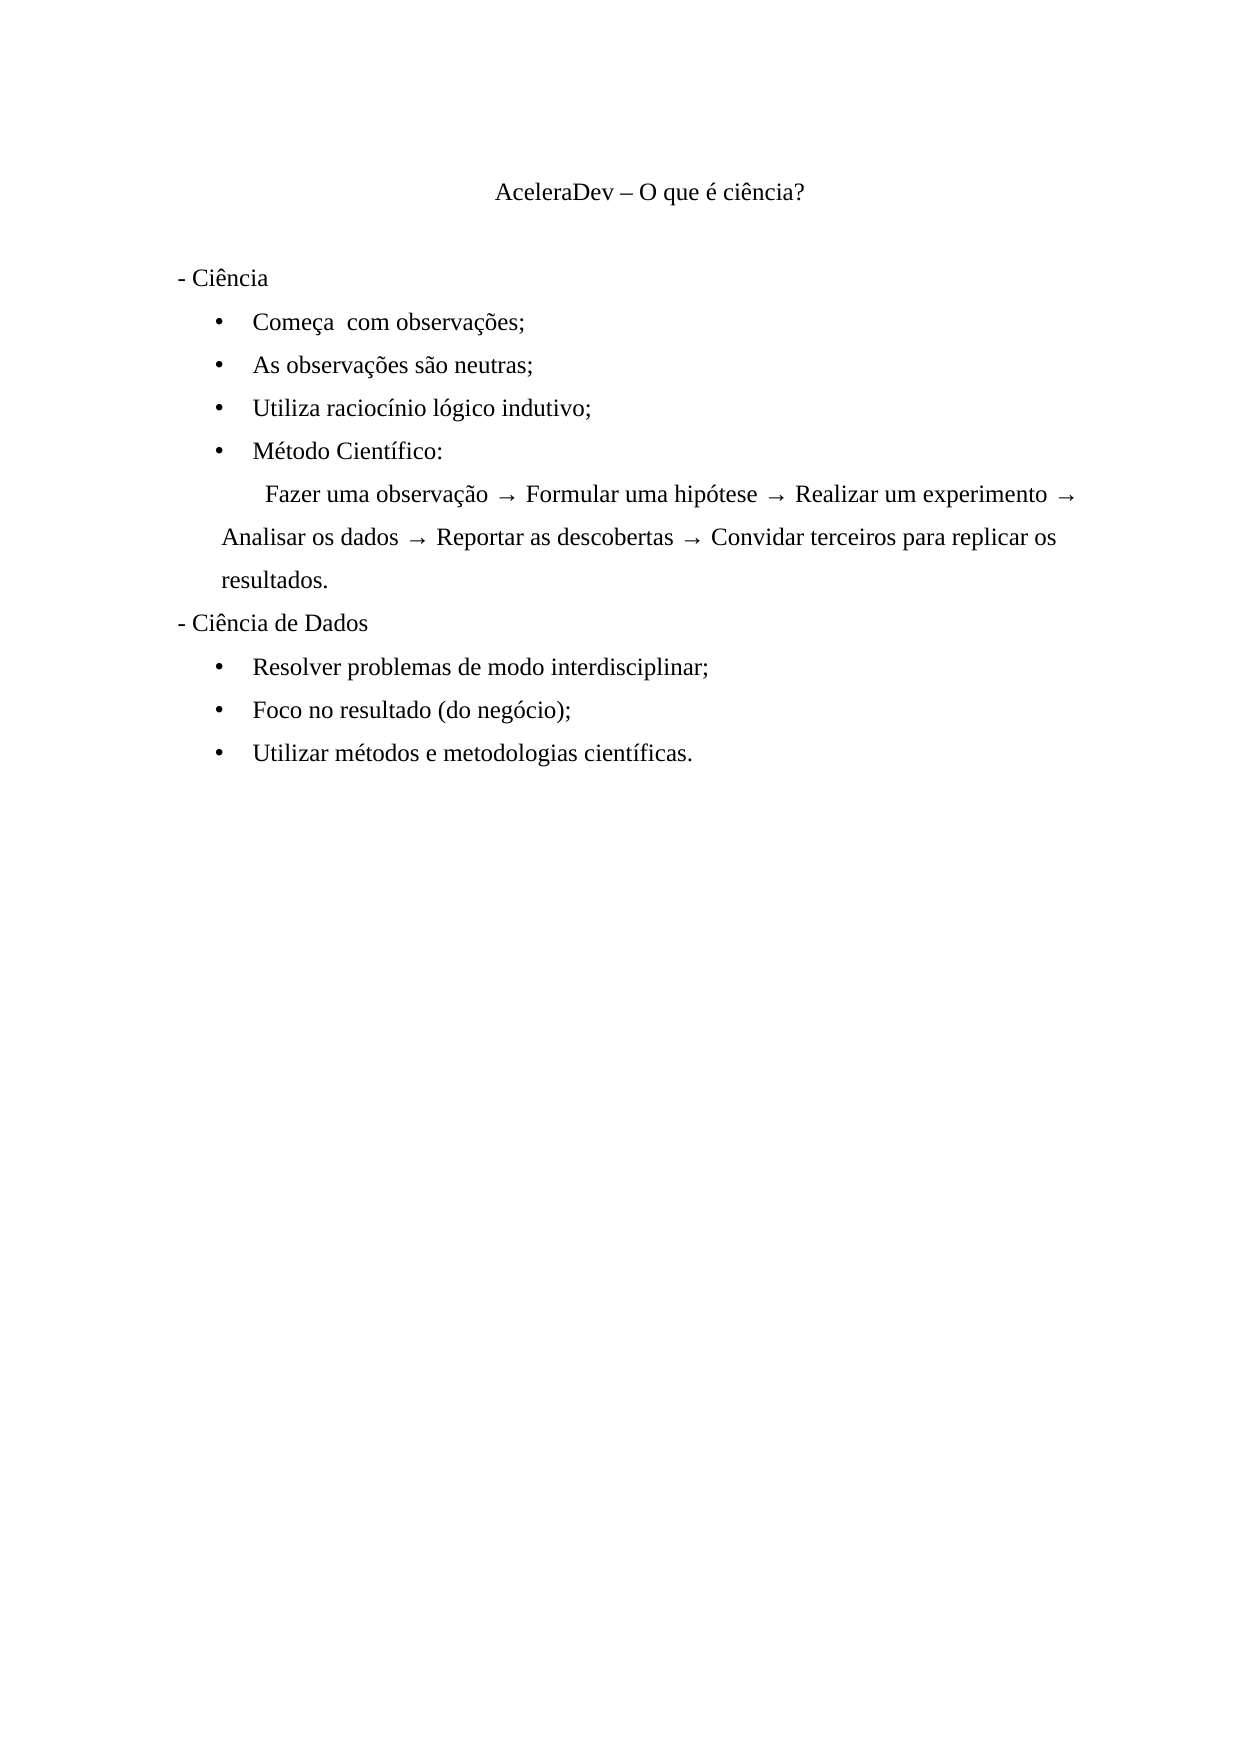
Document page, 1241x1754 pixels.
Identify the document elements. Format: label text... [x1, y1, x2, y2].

list Resolver problemas de modo interdisciplinar; [215, 652, 1122, 680]
list Foco no resultado (do negócio); [215, 695, 1122, 723]
text AceleraDev – O que é ciência? [177, 177, 1122, 206]
list Utilizar métodos e metodologias científicas. [215, 738, 1122, 767]
list As observações são neutras; [215, 350, 1122, 378]
text - Ciência [177, 263, 1122, 292]
list Começa com observações; [215, 307, 1122, 335]
list Método Científico: [215, 436, 1122, 465]
text - Ciência de Dados [177, 608, 1122, 637]
text Fazer uma observação → Formular uma hipótese → Realizar um experimento → Analisar os dados → Reportar as descobertas → Convidar terceiros para replicar os resultados. [221, 479, 1122, 594]
list Utiliza raciocínio lógico indutivo; [215, 393, 1122, 422]
